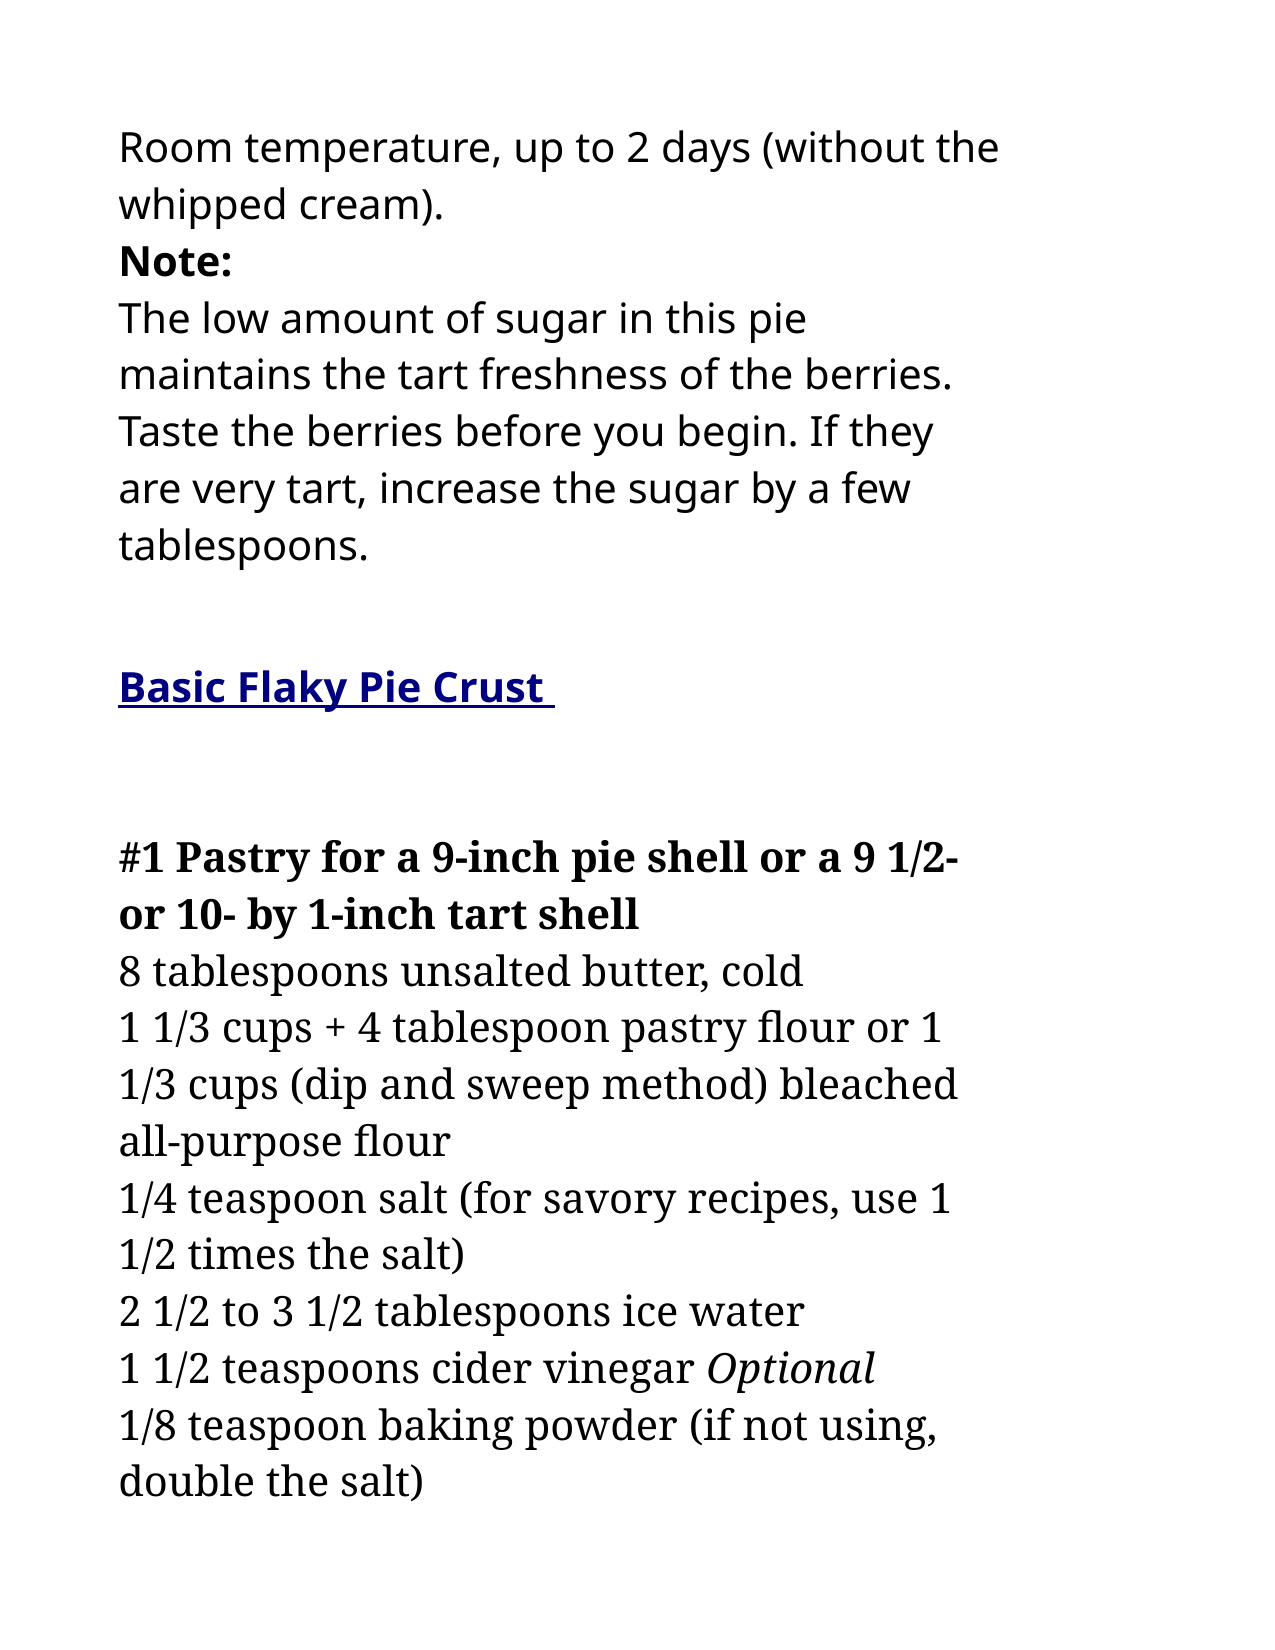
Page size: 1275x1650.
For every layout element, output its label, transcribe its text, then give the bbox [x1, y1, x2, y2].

text Basic Flaky Pie Crust [118, 657, 1157, 714]
table_header #1 Pastry for a 9-inch pie shell or a 9 1/2- or 10- by 1-inch tart shell 8 tablespoons unsalted butter, cold 1 1/3 cups + 4 tablespoon pastry flour or 1 1/3 cups (dip and sweep method) bleached all-purpose flour 1/4 teaspoon salt (for savory recipes, use 1 1/2 times the salt) 2 1/2 to 3 1/2 tablespoons ice water 1 1/2 teaspoons cider vinegar Optional 1/8 teaspoon baking powder (if not using, double the salt) [107, 714, 1018, 1509]
table_header Room temperature, up to 2 days (without the whipped cream). Note: The low amount of sugar in this pie maintains the tart freshness of the berries. Taste the berries before you begin. If they are very tart, increase the sugar by a few tablespoons. [107, 118, 1018, 572]
